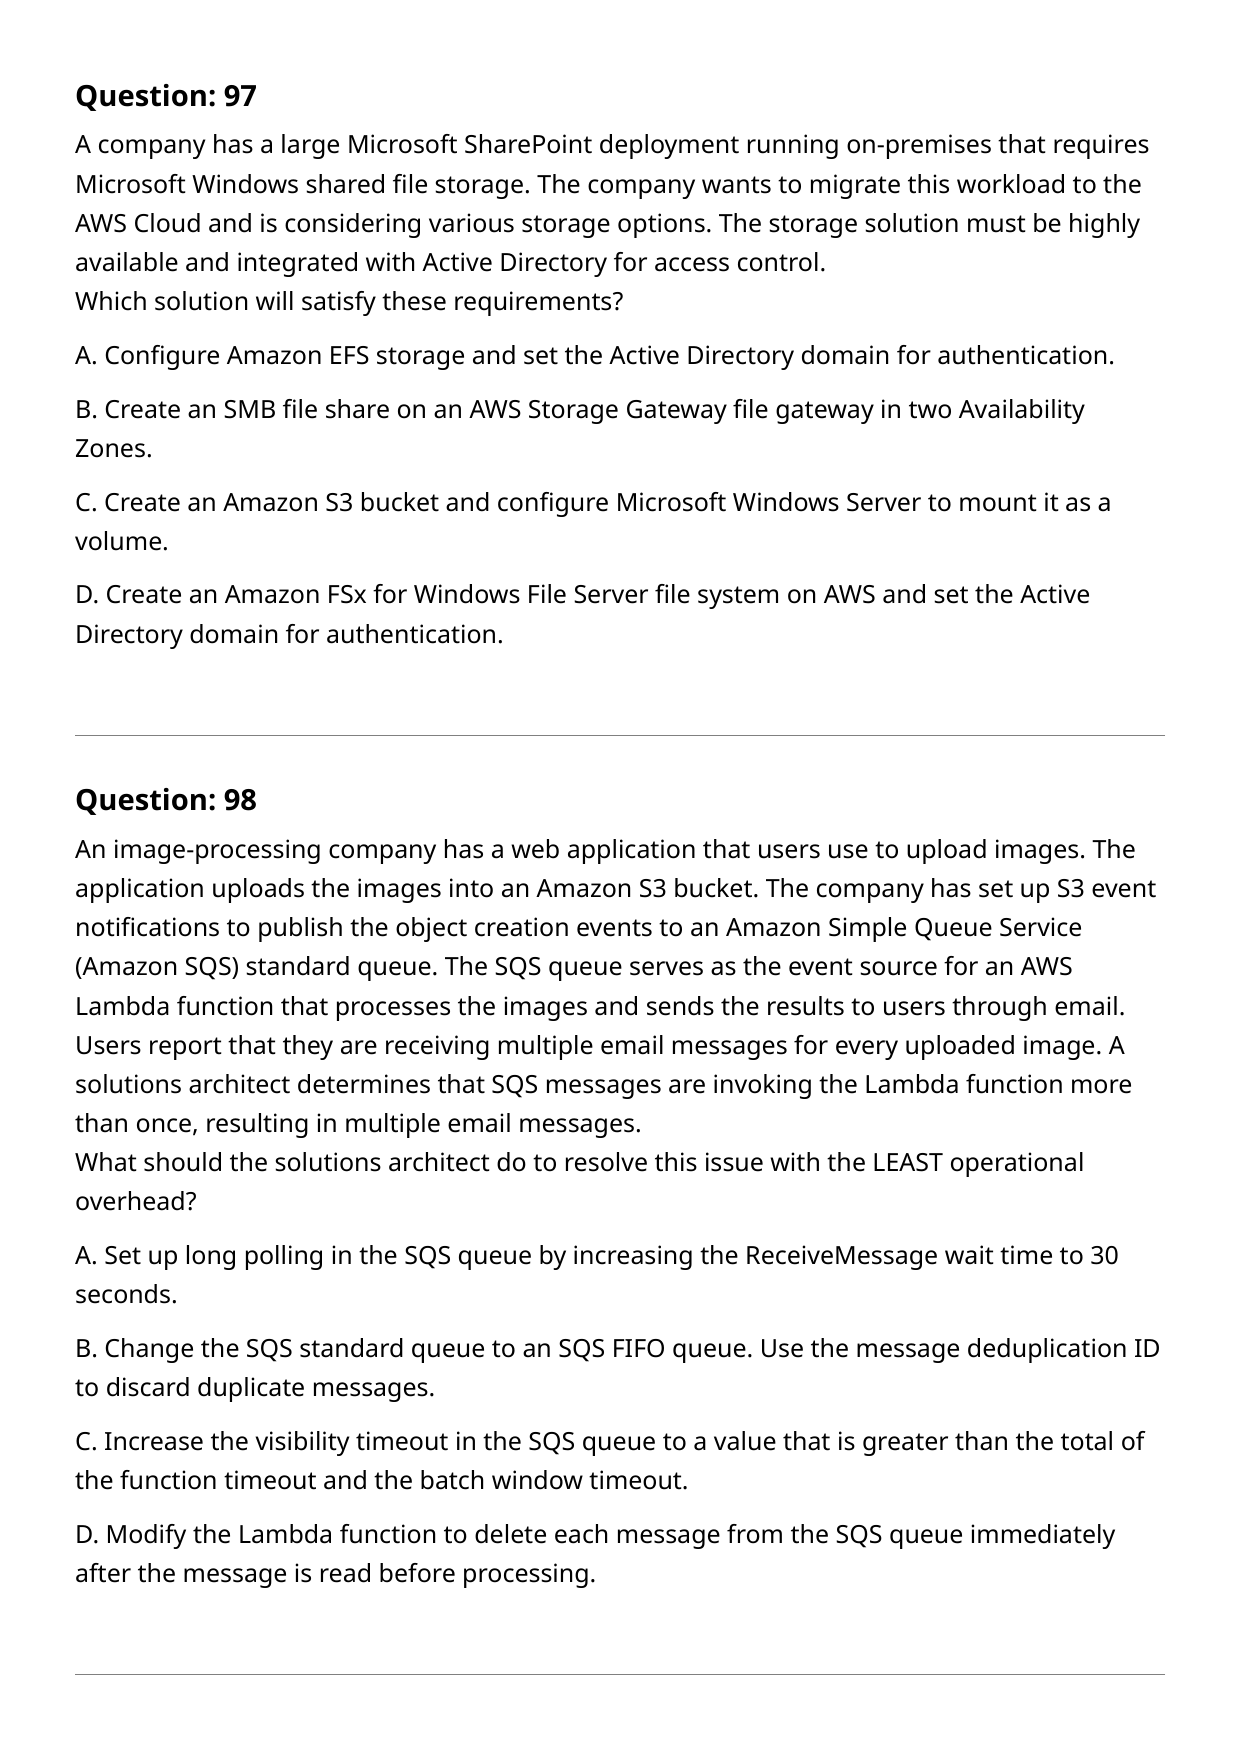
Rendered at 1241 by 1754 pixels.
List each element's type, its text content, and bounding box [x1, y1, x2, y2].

text D. Create an Amazon FSx for Windows File Server file system on AWS and set the Active Directory domain for authentication. [75, 577, 1165, 650]
subtitle Question: 98 [75, 779, 1165, 819]
text A. Configure Amazon EFS storage and set the Active Directory domain for authentication. [75, 338, 1165, 372]
text B. Change the SQS standard queue to an SQS FIFO queue. Use the message deduplication ID to discard duplicate messages. [75, 1331, 1165, 1404]
text B. Create an SMB file share on an AWS Storage Gateway file gateway in two Availability Zones. [75, 391, 1165, 464]
subtitle Question: 97 [75, 75, 1165, 115]
text D. Modify the Lambda function to delete each message from the SQS queue immediately after the message is read before processing. [75, 1516, 1165, 1590]
text C. Increase the visibility timeout in the SQS queue to a value that is greater than the total of the function timeout and the batch window timeout. [75, 1423, 1165, 1497]
text An image-processing company has a web application that users use to upload images. The application uploads the images into an Amazon S3 bucket. The company has set up S3 event notifications to publish the object creation events to an Amazon Simple Queue Service (Amazon SQS) standard queue. The SQS queue serves as the event source for an AWS Lambda function that processes the images and sends the results to users through email. Users report that they are receiving multiple email messages for every uploaded image. A solutions architect determines that SQS messages are invoking the Lambda function more than once, resulting in multiple email messages. What should the solutions architect do to resolve this issue with the LEAST operational overhead? [75, 831, 1165, 1218]
text C. Create an Amazon S3 bucket and configure Microsoft Windows Server to mount it as a volume. [75, 484, 1165, 557]
text A company has a large Microsoft SharePoint deployment running on-premises that requires Microsoft Windows shared file storage. The company wants to migrate this workload to the AWS Cloud and is considering various storage options. The storage solution must be highly available and integrated with Active Directory for access control. Which solution will satisfy these requirements? [75, 127, 1165, 318]
text A. Set up long polling in the SQS queue by increasing the ReceiveMessage wait time to 30 seconds. [75, 1238, 1165, 1311]
